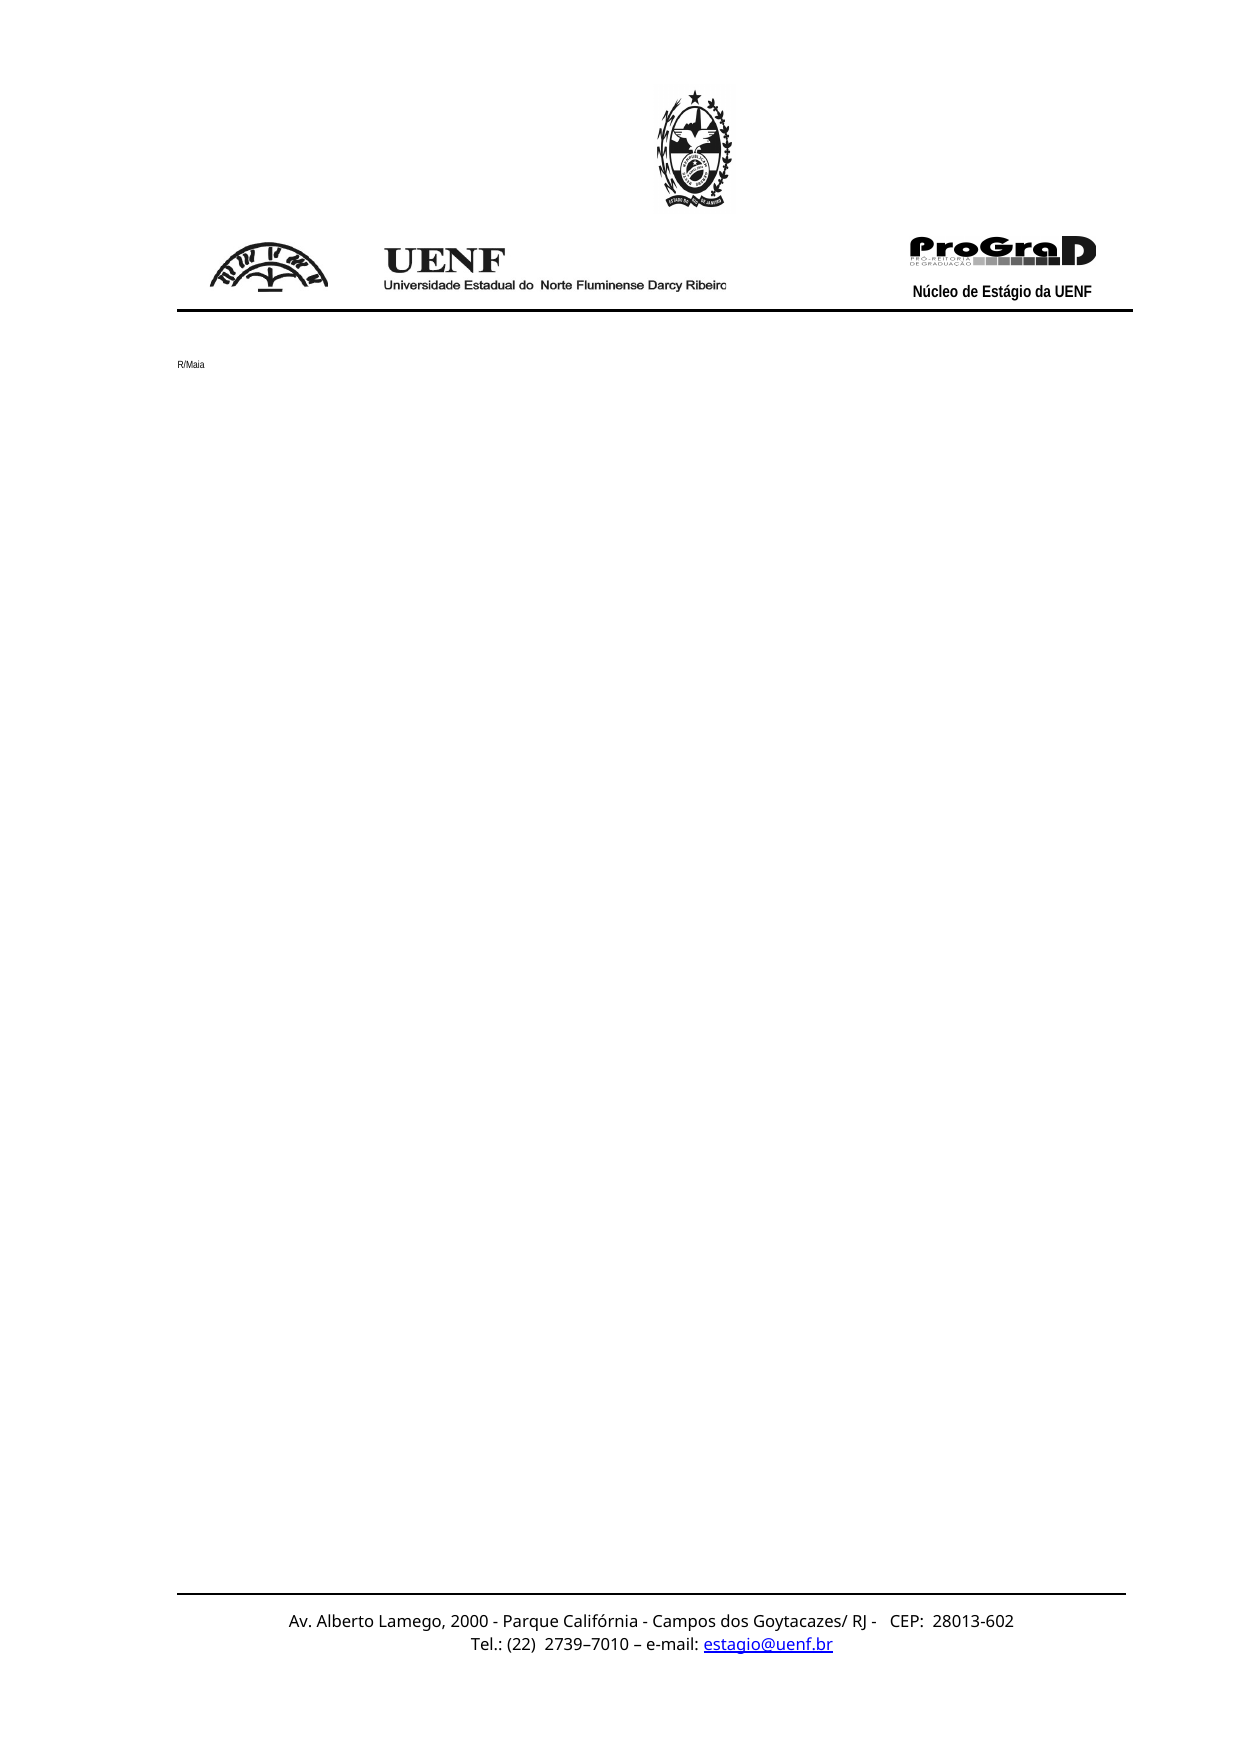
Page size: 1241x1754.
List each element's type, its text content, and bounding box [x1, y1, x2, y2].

picture [209, 242, 328, 292]
picture [653, 84, 736, 214]
picture [384, 248, 727, 292]
text R/Maia [177, 358, 1122, 370]
